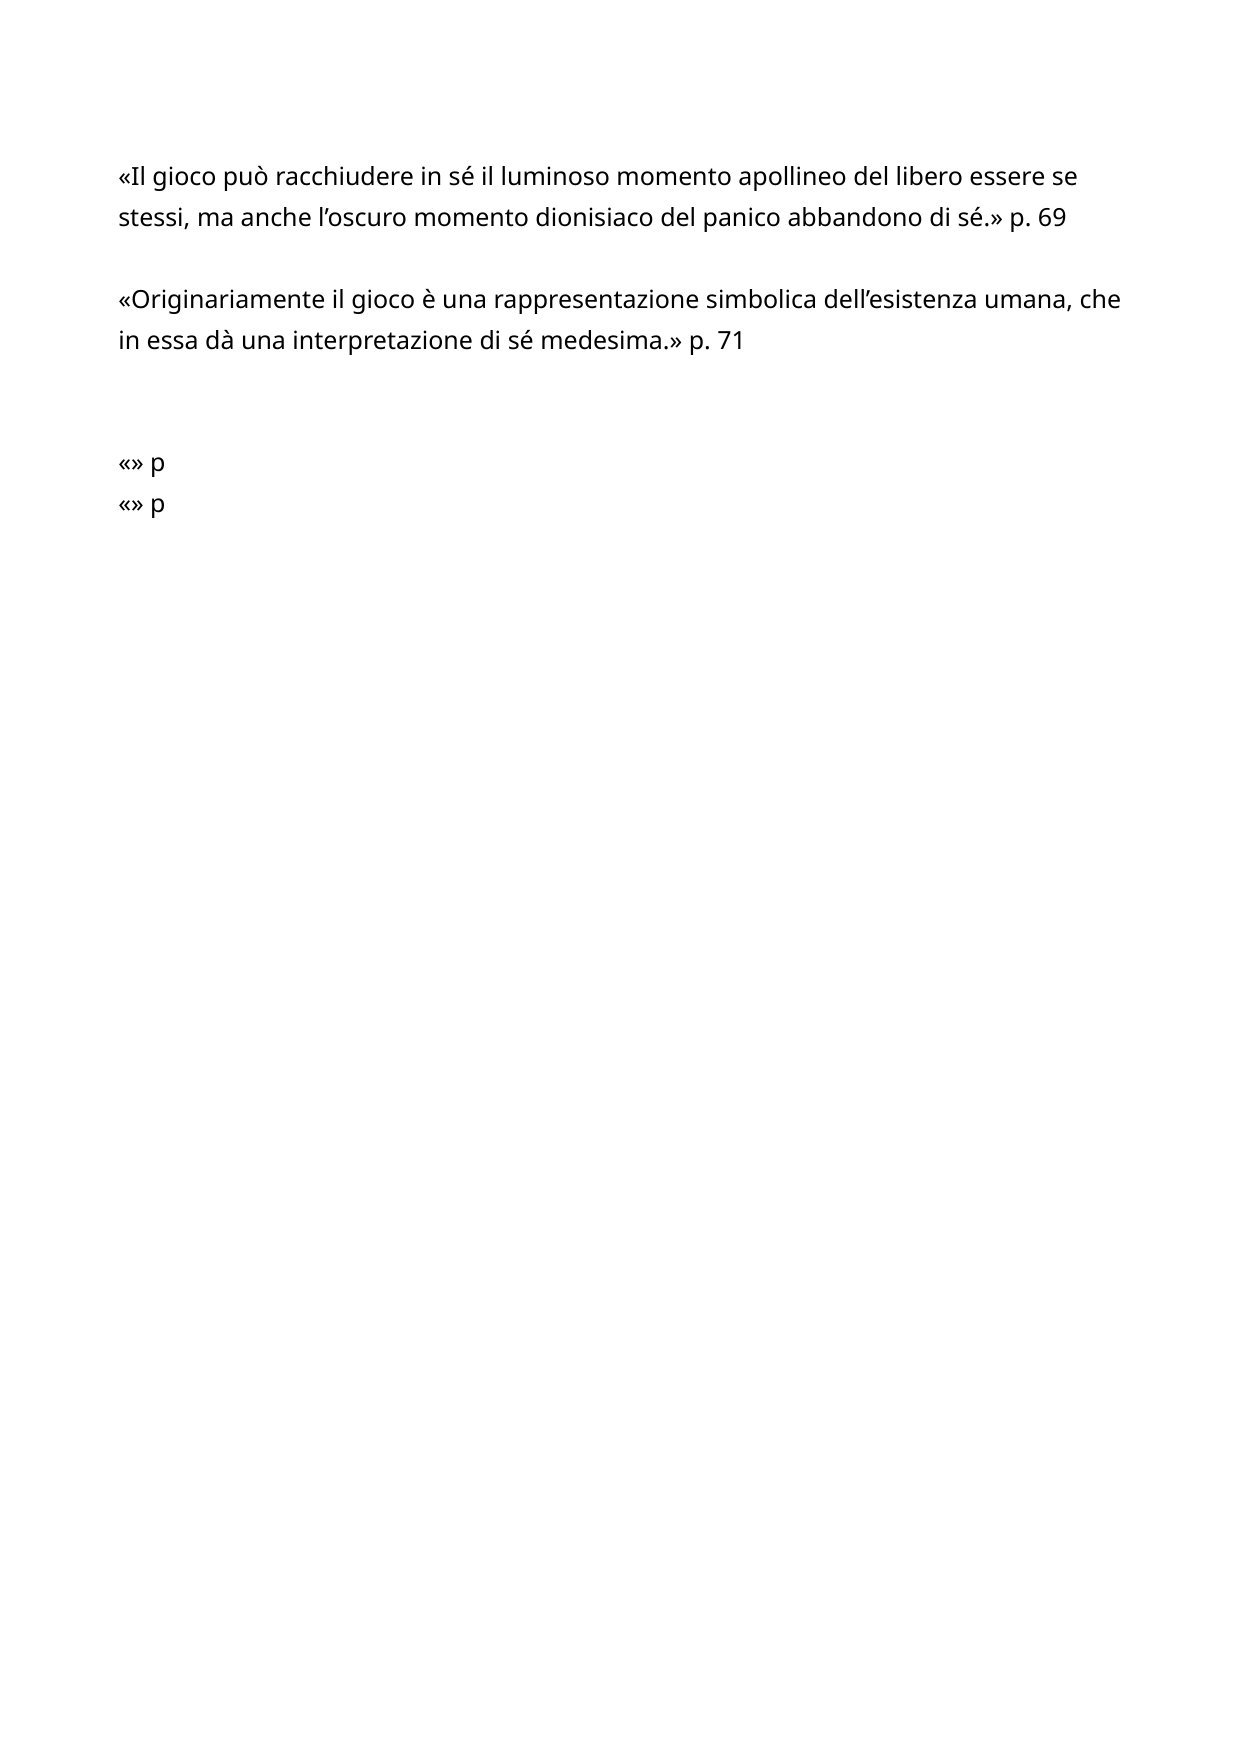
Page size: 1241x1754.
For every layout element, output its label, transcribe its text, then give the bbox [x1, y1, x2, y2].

text «» p [118, 445, 1122, 479]
text «Il gioco può racchiudere in sé il luminoso momento apollineo del libero essere se stessi, ma anche l’oscuro momento dionisiaco del panico abbandono di sé.» p. 69 [118, 159, 1122, 234]
text «» p [118, 486, 1122, 520]
text «Originariamente il gioco è una rappresentazione simbolica dell’esistenza umana, che in essa dà una interpretazione di sé medesima.» p. 71 [118, 281, 1122, 356]
